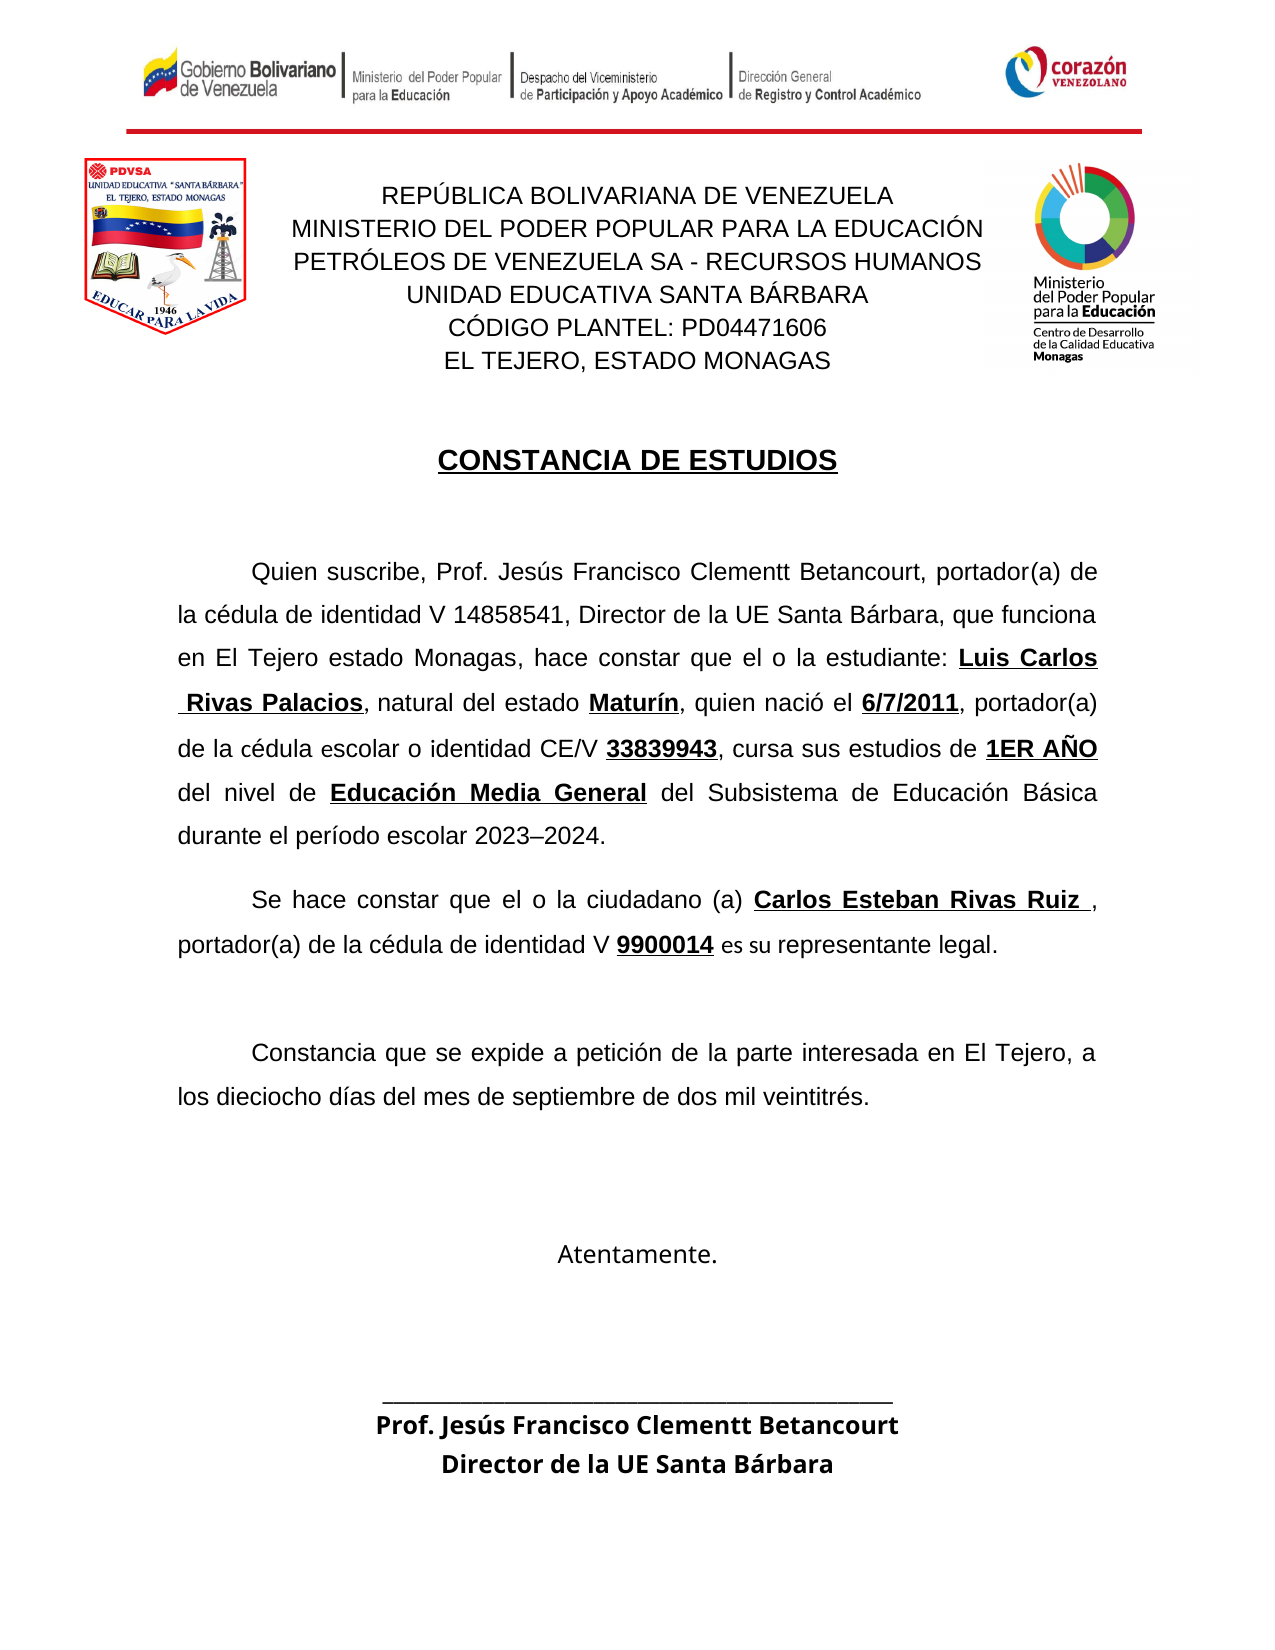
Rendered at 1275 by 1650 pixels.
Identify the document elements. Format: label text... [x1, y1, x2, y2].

subtitle REPÚBLICA BOLIVARIANA DE VENEZUELA [252, 181, 978, 209]
text Atentamente. [177, 1237, 1098, 1271]
picture [978, 153, 1200, 377]
subtitle MINISTERIO DEL PODER POPULAR PARA LA EDUCACIÓN [252, 214, 978, 242]
text Prof. Jesús Francisco Clementt Betancourt [177, 1407, 1098, 1441]
picture [79, 158, 252, 335]
subtitle PETRÓLEOS DE VENEZUELA SA - RECURSOS HUMANOS [252, 247, 978, 275]
text EL TEJERO, ESTADO MONAGAS [177, 346, 978, 374]
text Quien suscribe, Prof. Jesús Francisco Clementt Betancourt, portador(a) de la cédula de identidad V 14858541, Director de la UE Santa Bárbara, que funciona en El Tejero estado Monagas, hace constar que el o la estudiante: Luis Carlos Rivas Palacios, natural del estado Maturín, quien nació el 6/7/2011, portador(a) de la cédula escolar o identidad CE/V 33839943, cursa sus estudios de 1ER AÑO del nivel de Educación Media General del Subsistema de Educación Básica durante el período escolar 2023–2024. [177, 557, 1098, 849]
text ______________________________________________ [177, 1373, 1098, 1407]
text Director de la UE Santa Bárbara [177, 1447, 1098, 1481]
text UNIDAD EDUCATIVA SANTA BÁRBARA [252, 280, 978, 308]
text CÓDIGO PLANTEL: PD04471606 [177, 313, 978, 341]
picture [126, 11, 1142, 134]
subtitle CONSTANCIA DE ESTUDIOS [177, 443, 1098, 476]
text Constancia que se expide a petición de la parte interesada en El Tejero, a los dieciocho días del mes de septiembre de dos mil veintitrés. [177, 1038, 1098, 1110]
text Se hace constar que el o la ciudadano (a) Carlos Esteban Rivas Ruiz , portador(a) de la cédula de identidad V 9900014 es su representante legal. [177, 885, 1098, 959]
